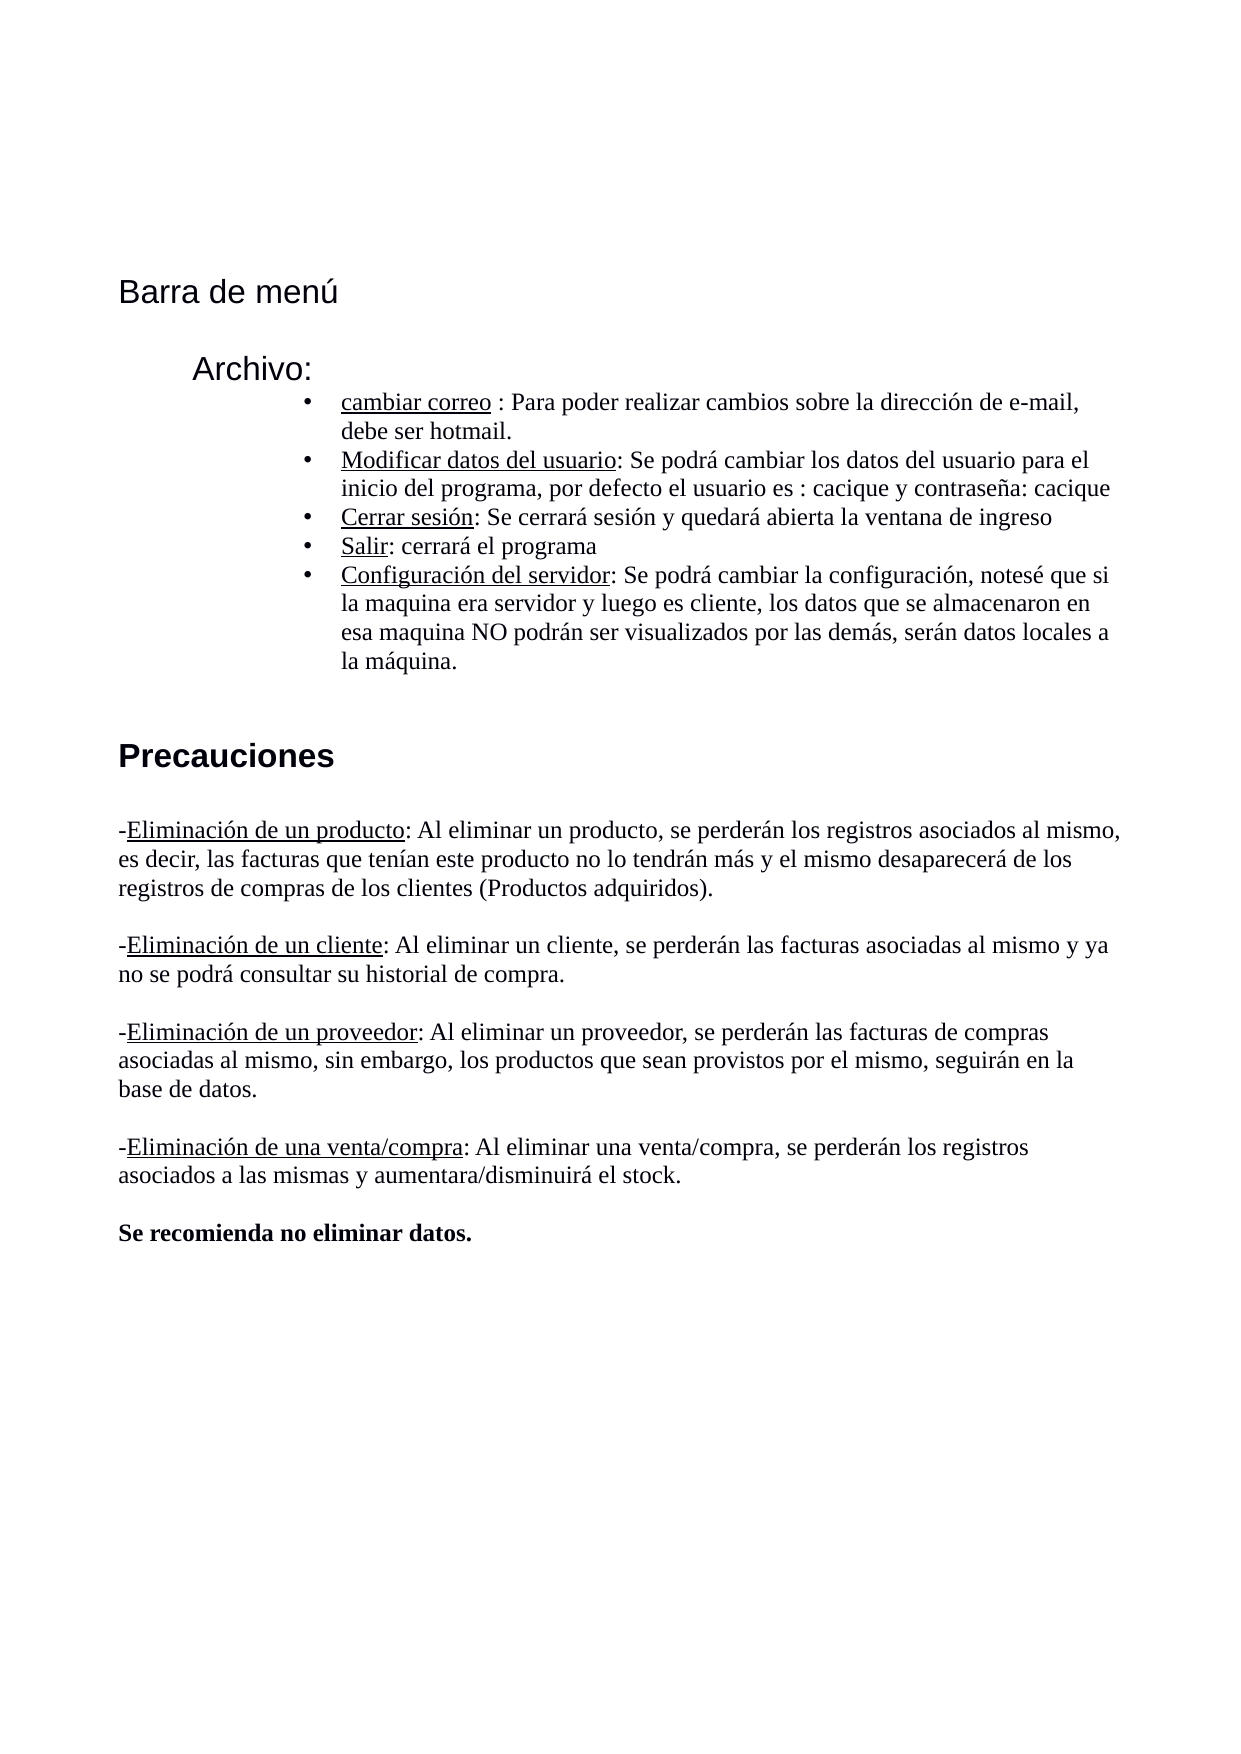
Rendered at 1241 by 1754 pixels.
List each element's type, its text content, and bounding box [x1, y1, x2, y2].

text Archivo: [118, 349, 1122, 387]
list Cerrar sesión: Se cerrará sesión y quedará abierta la ventana de ingreso [303, 502, 1122, 531]
list Salir: cerrará el programa [303, 531, 1122, 560]
list cambiar correo : Para poder realizar cambios sobre la dirección de e-mail, debe ser hotmail. [303, 387, 1122, 445]
subtitle Precauciones [118, 736, 1122, 774]
text -Eliminación de un proveedor: Al eliminar un proveedor, se perderán las facturas de compras asociadas al mismo, sin embargo, los productos que sean provistos por el mismo, seguirán en la base de datos. [118, 1017, 1122, 1103]
subtitle Barra de menú [118, 272, 1122, 310]
list Modificar datos del usuario: Se podrá cambiar los datos del usuario para el inicio del programa, por defecto el usuario es : cacique y contraseña: cacique [303, 445, 1122, 502]
text Se recomienda no eliminar datos. [118, 1218, 1122, 1247]
text -Eliminación de un cliente: Al eliminar un cliente, se perderán las facturas asociadas al mismo y ya no se podrá consultar su historial de compra. [118, 930, 1122, 988]
list Configuración del servidor: Se podrá cambiar la configuración, notesé que si la maquina era servidor y luego es cliente, los datos que se almacenaron en esa maquina NO podrán ser visualizados por las demás, serán datos locales a la máquina. [303, 560, 1122, 675]
text -Eliminación de una venta/compra: Al eliminar una venta/compra, se perderán los registros asociados a las mismas y aumentara/disminuirá el stock. [118, 1132, 1122, 1189]
text -Eliminación de un producto: Al eliminar un producto, se perderán los registros asociados al mismo, es decir, las facturas que tenían este producto no lo tendrán más y el mismo desaparecerá de los registros de compras de los clientes (Productos adquiridos). [118, 815, 1122, 902]
